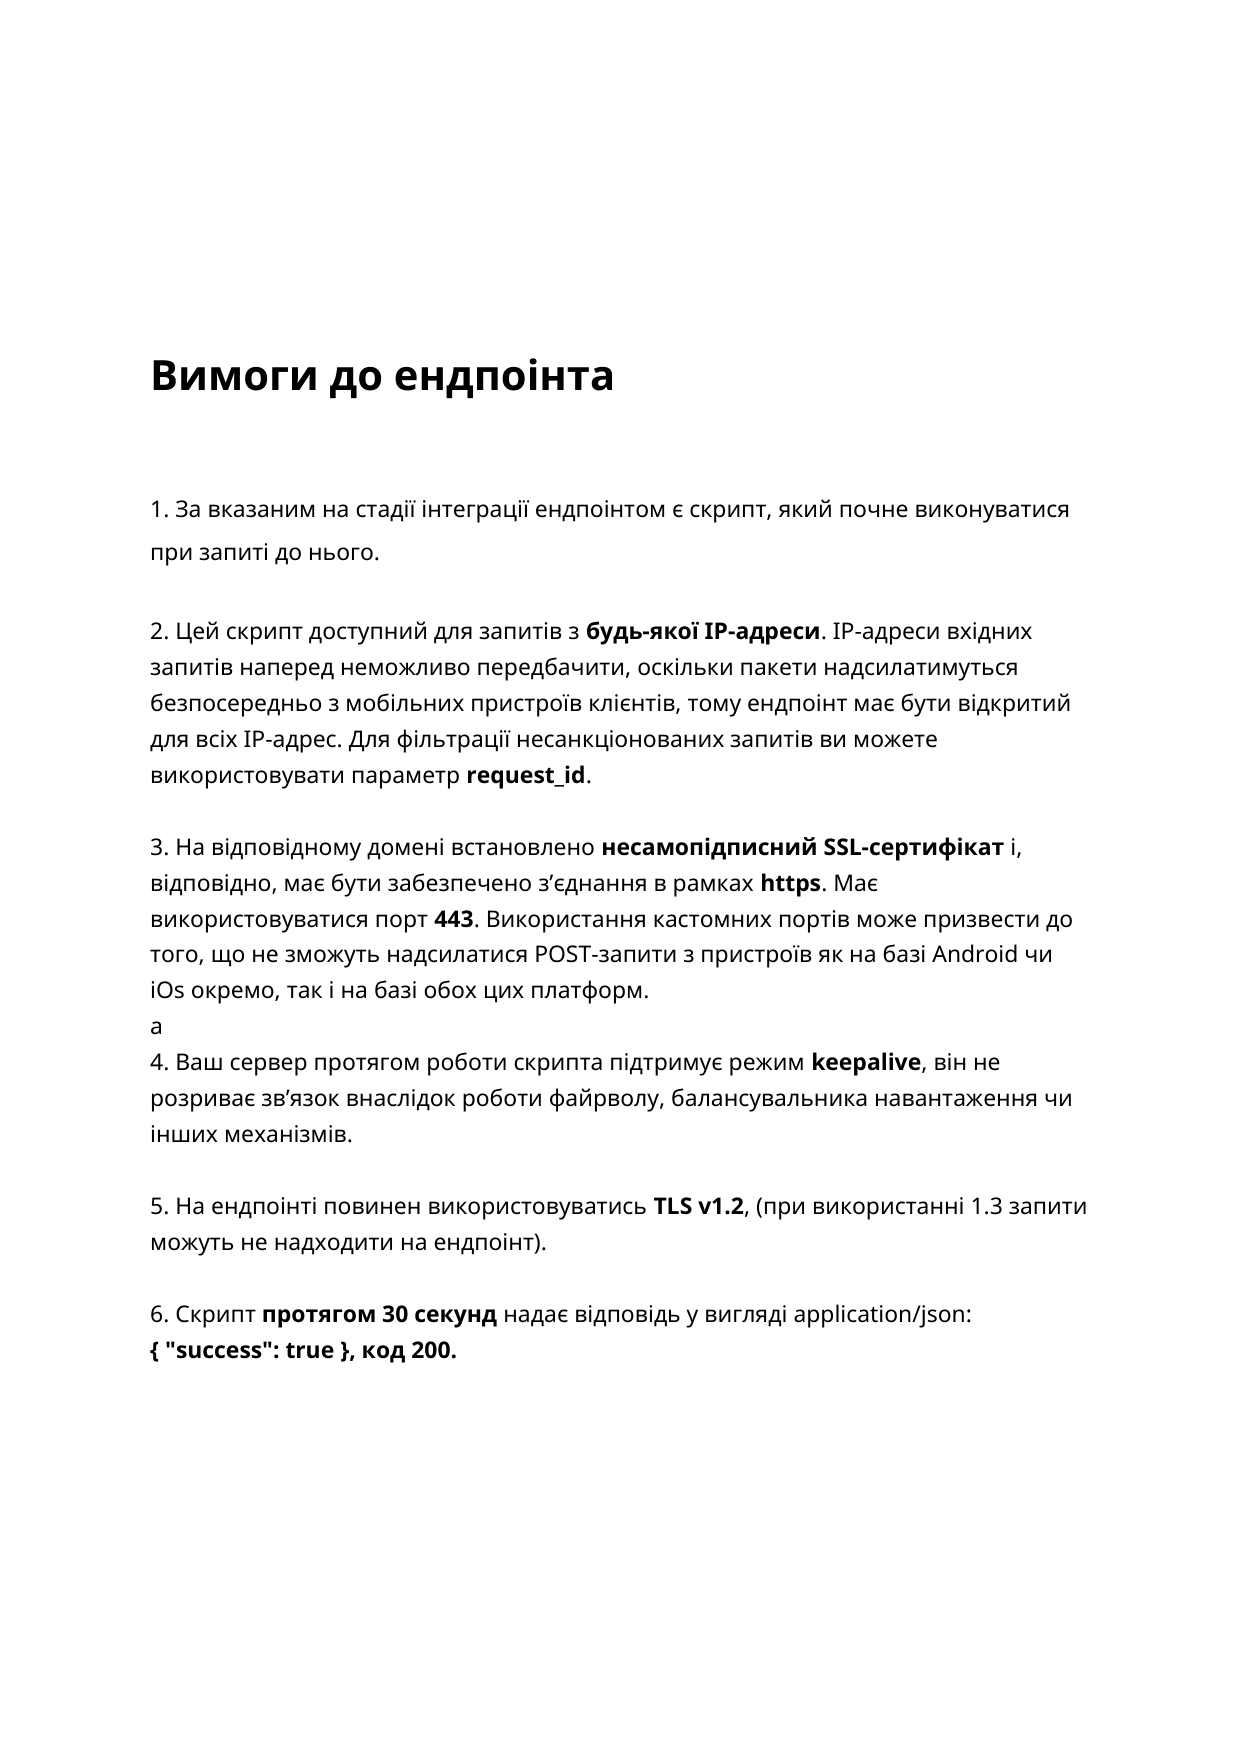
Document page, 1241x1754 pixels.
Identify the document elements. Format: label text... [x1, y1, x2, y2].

text а [150, 1010, 1094, 1042]
text 2. Цей скрипт доступний для запитів з будь-якої IP-адреси. IP-адреси вхідних запитів наперед неможливо передбачити, оскільки пакети надсилатимуться безпосередньо з мобільних пристроїв клієнтів, тому ендпоінт має бути відкритий для всіх IP-адрес. Для фільтрації несанкціонованих запитів ви можете використовувати параметр request_id. [150, 615, 1094, 790]
subtitle Вимоги до ендпоінта [150, 346, 1094, 403]
text 4. Ваш сервер протягом роботи скрипта підтримує режим keepalive, він не розриває зв’язок внаслідок роботи файрволу, балансувальника навантаження чи інших механізмів. [150, 1046, 1094, 1149]
text 3. На відповідному домені встановлено несамопідписний SSL-сертифікат і, відповідно, має бути забезпечено з’єднання в рамках https. Має використовуватися порт 443. Використання кастомних портів може призвести до того, що не зможуть надсилатися POST-запити з пристроїв як на базі Android чи iOs окремо, так і на базі обох цих платформ. [150, 831, 1094, 1006]
text 6. Скрипт протягом 30 секунд надає відповідь у вигляді application/json: { "success": true }, код 200. [150, 1298, 1094, 1395]
subtitle 1. За вказаним на стадії інтеграції ендпоінтом є скрипт, який почне виконуватися при запиті до нього. [150, 424, 1094, 567]
text 5. На ендпоінті повинен використовуватись TLS v1.2, (при використанні 1.3 запити можуть не надходити на ендпоінт). [150, 1190, 1094, 1257]
